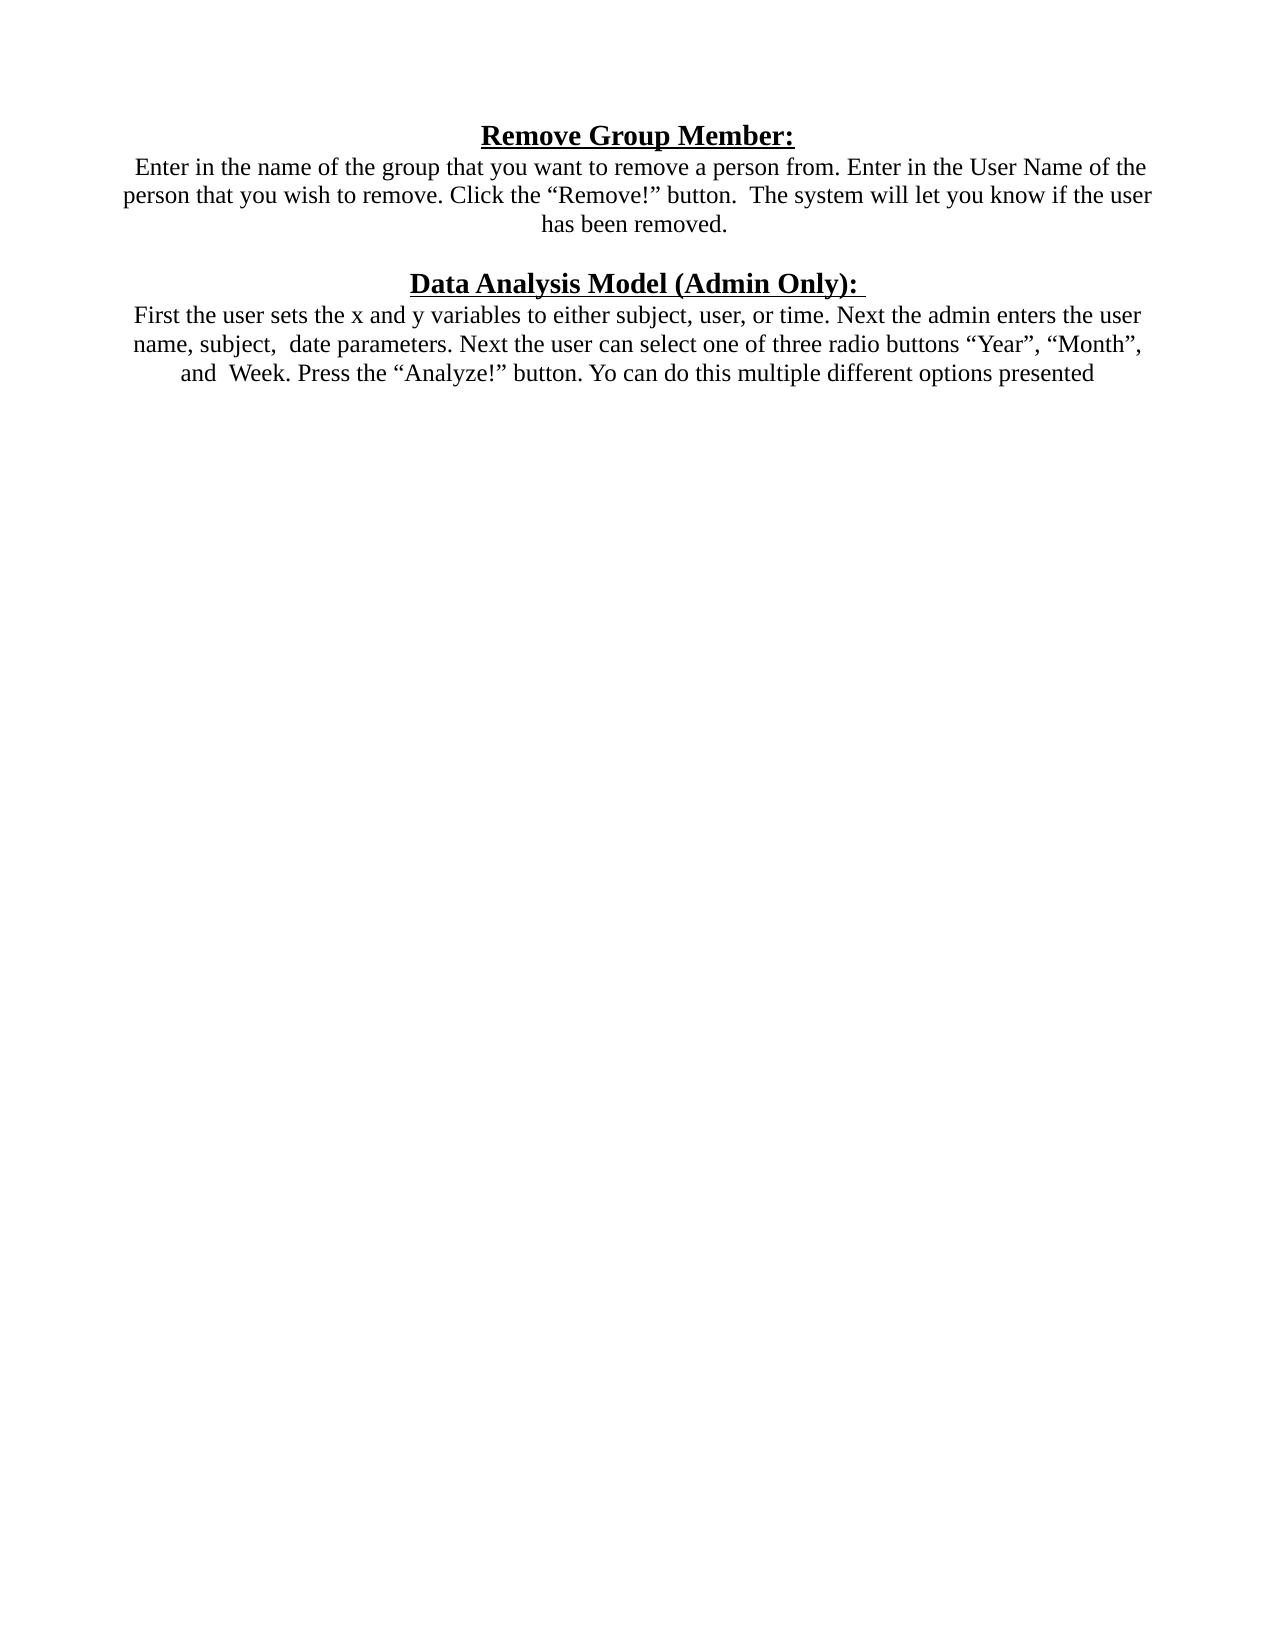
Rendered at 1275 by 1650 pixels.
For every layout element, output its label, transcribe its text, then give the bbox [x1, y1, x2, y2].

text Data Analysis Model (Admin Only): [118, 267, 1157, 300]
text Enter in the name of the group that you want to remove a person from. Enter in the User Name of the person that you wish to remove. Click the “Remove!” button. The system will let you know if the user has been removed. [118, 152, 1157, 238]
text First the user sets the x and y variables to either subject, user, or time. Next the admin enters the user name, subject, date parameters. Next the user can select one of three radio buttons “Year”, “Month”, and Week. Press the “Analyze!” button. Yo can do this multiple different options presented [118, 300, 1157, 386]
text Remove Group Member: [118, 118, 1157, 152]
